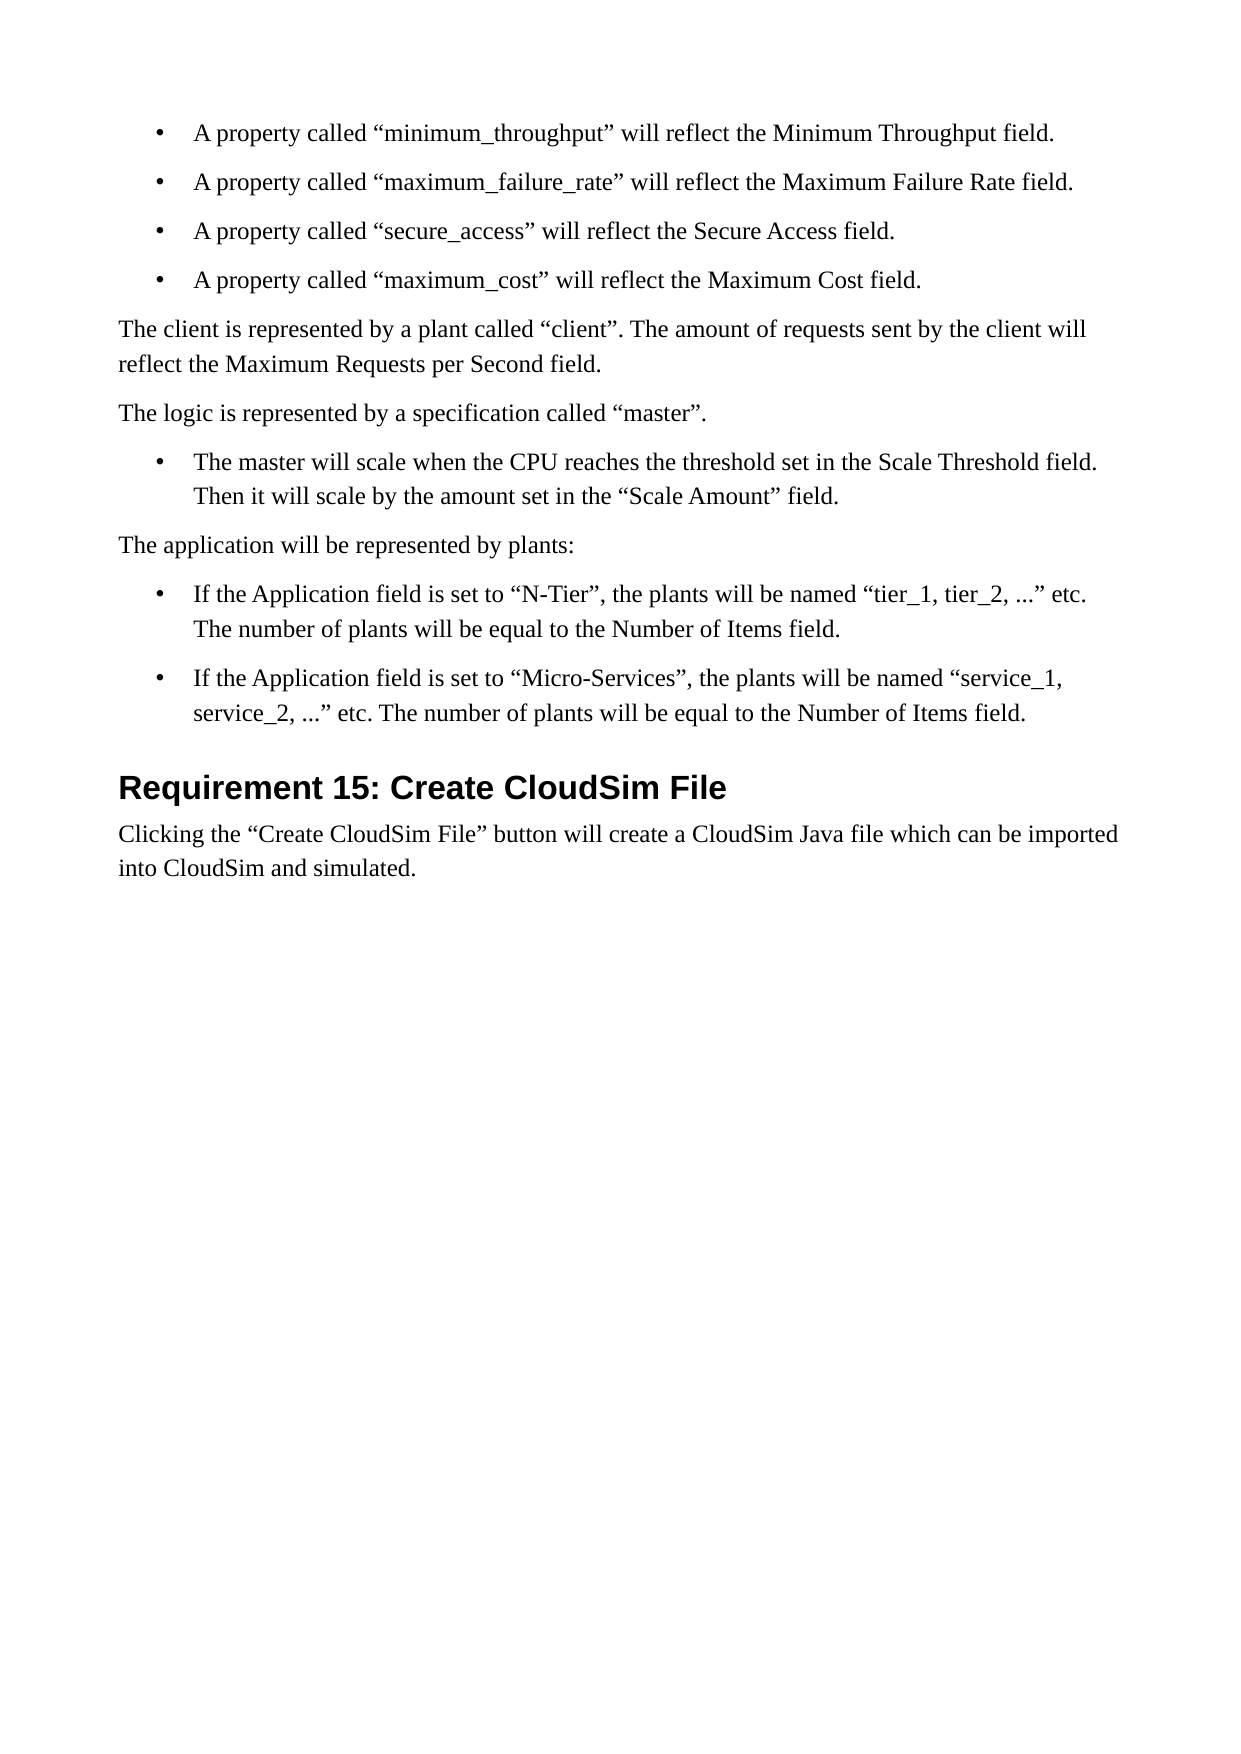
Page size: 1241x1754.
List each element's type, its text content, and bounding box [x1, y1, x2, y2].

text The client is represented by a plant called “client”. The amount of requests sent by the client will reflect the Maximum Requests per Second field. [118, 314, 1122, 378]
list A property called “maximum_failure_rate” will reflect the Maximum Failure Rate field. [156, 167, 1122, 196]
subtitle Requirement 15: Create CloudSim File [118, 767, 1122, 806]
list A property called “minimum_throughput” will reflect the Minimum Throughput field. [156, 118, 1122, 147]
list A property called “maximum_cost” will reflect the Maximum Cost field. [156, 265, 1122, 294]
list A property called “secure_access” will reflect the Secure Access field. [156, 216, 1122, 245]
text The logic is represented by a specification called “master”. [118, 398, 1122, 427]
list If the Application field is set to “N-Tier”, the plants will be named “tier_1, tier_2, ...” etc. The number of plants will be equal to the Number of Items field. [156, 579, 1122, 643]
list The master will scale when the CPU reaches the threshold set in the Scale Threshold field. Then it will scale by the amount set in the “Scale Amount” field. [156, 447, 1122, 510]
text The application will be represented by plants: [118, 531, 1122, 559]
list If the Application field is set to “Micro-Services”, the plants will be named “service_1, service_2, ...” etc. The number of plants will be equal to the Number of Items field. [156, 663, 1122, 726]
text Clicking the “Create CloudSim File” button will create a CloudSim Java file which can be imported into CloudSim and simulated. [118, 819, 1122, 882]
